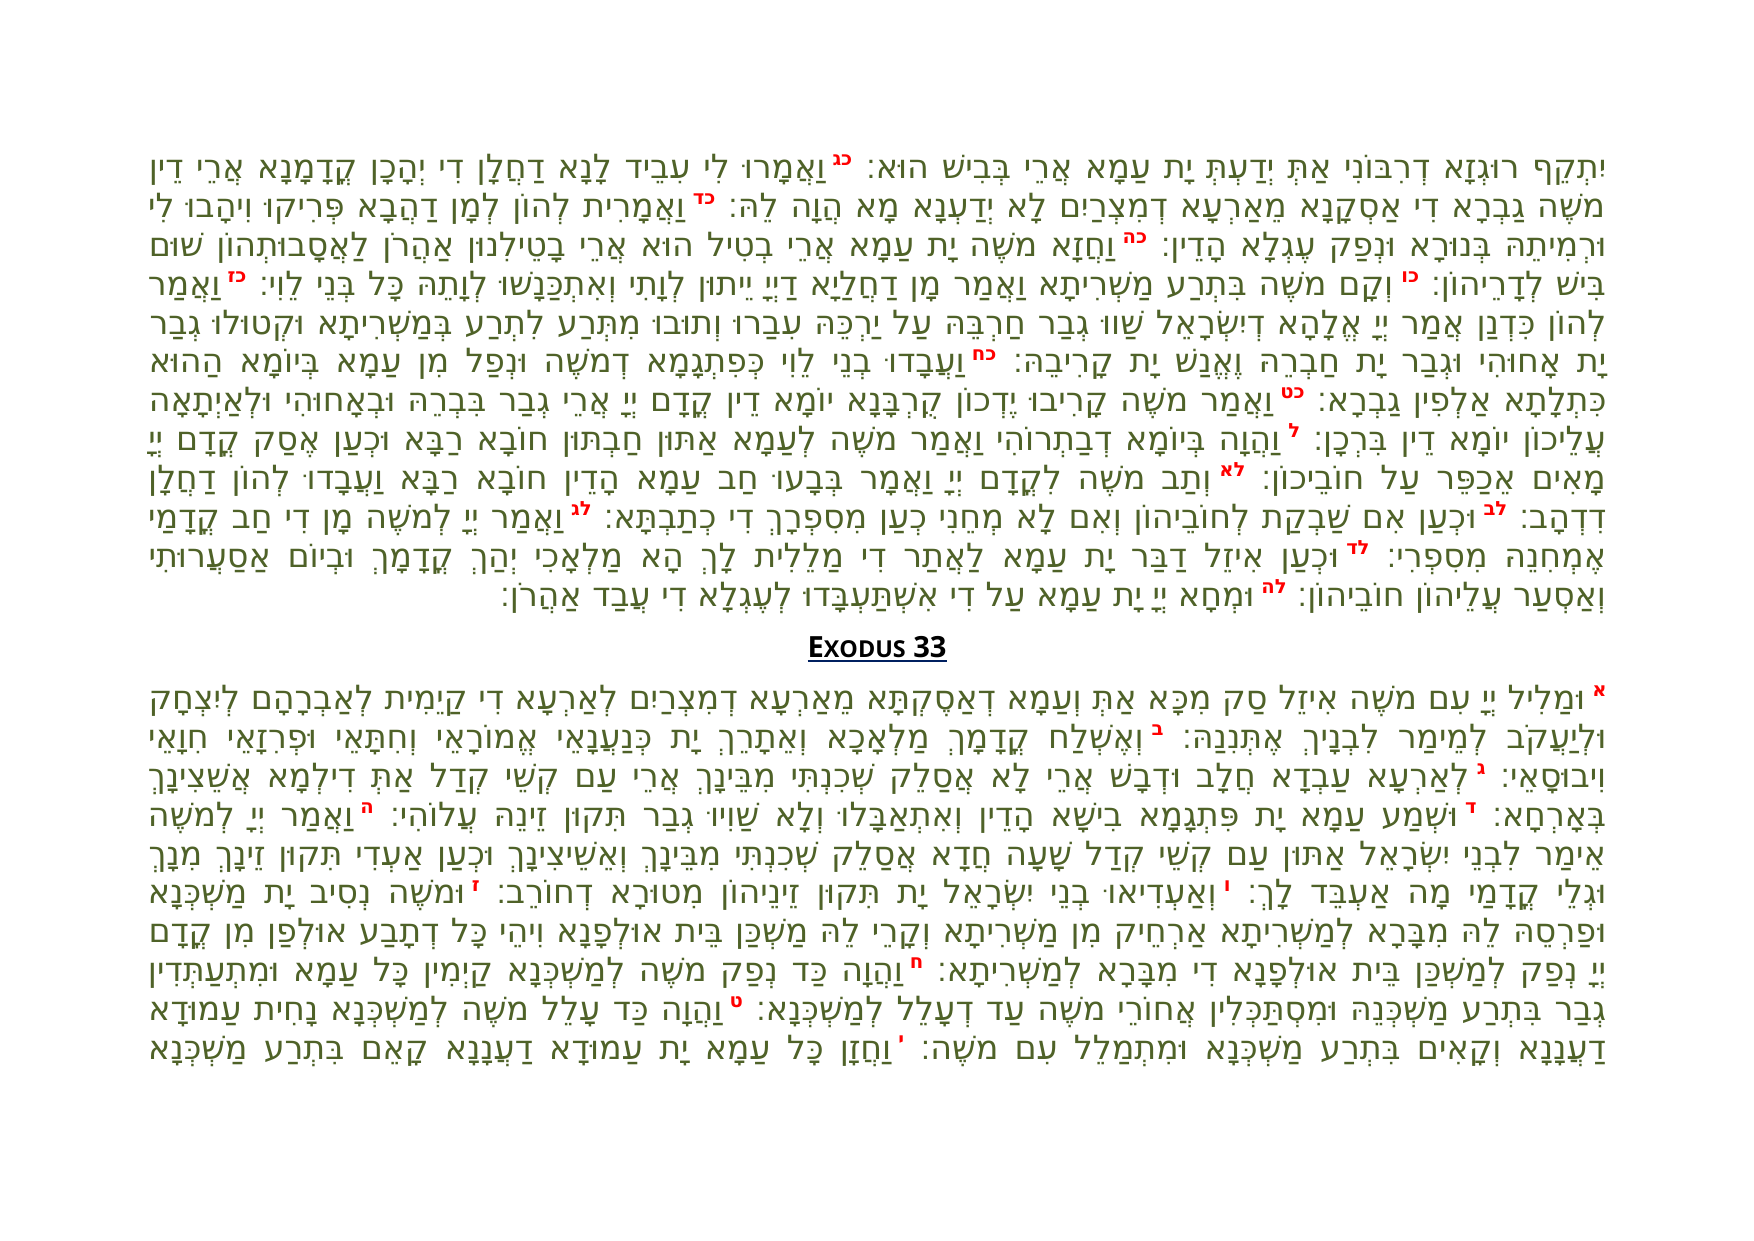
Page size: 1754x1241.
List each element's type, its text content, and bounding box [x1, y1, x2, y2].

text יִתְקֵף רוּגְזָא דְרִבּוֹנִי אַתְּ יְדַעְתְּ יָת עַמָא אֲרֵי בְּבִישׁ הוּא׃ כג וַאֲמָרוּ לִי עִבֵיד לָנָא דַחֲלָן דִי יְהָכָן קֳדָמָנָא אֲרֵי דֵין משֶׁה גַבְרָא דִי אַסְקָנָא מֵאַרְעָא דְמִצְרַיִם לָא יְדַעְנָא מָא הֲוָה לֵהּ׃ כד וַאֲמָרִית לְהוֹן לְמָן דַהֲבָא פְּרִיקוּ וִיהָבוּ לִי וּרְמִיתֵהּ בְּנוּרָא וּנְפַק עֶגְלָא הָדֵין׃ כה וַחֲזָא משֶׁה יָת עַמָא אֲרֵי בְטִיל הוּא אֲרֵי בָטֵילִנוּן אַהֲרֹן לַאֲסָבוּתְהוֹן שׁוּם בִּישׁ לְדָרֵיהוֹן׃ כו וְקָם משֶׁה בִּתְרַע מַשְׁרִיתָא וַאֲמַר מָן דַחֲלַיָא דַיְיָ יֵיתוּן לְוָתִי וְאִתְכַּנָשׁוּ לְוָתֵהּ כָּל בְּנֵי לֵוִי׃ כז וַאֲמַר לְהוֹן כִּדְנַן אֲמַר יְיָ אֱלָהָא דְיִשְׂרָאֵל שַׁווּ גְבַר חַרְבֵּהּ עַל יַרְכֵּהּ עִבַרוּ וְתוּבוּ מִתְּרַע לִתְרַע בְּמַשְׁרִיתָא וּקְטוּלוּ גְבַר יָת אָחוּהִי וּגְבַר יָת חַבְרֵהּ וֶאֱנַשׁ יָת קָרִיבֵהּ׃ כח וַעֲבָדוּ בְנֵי לֵוִי כְּפִתְגָמָא דְמשֶׁה וּנְפַל מִן עַמָא בְּיוֹמָא הַהוּא כִּתְלָתָא אַלְפִין גַבְרָא׃ כט וַאֲמַר משֶׁה קָרִיבוּ יֶדְכוֹן קֻרְבָּנָא יוֹמָא דֵין קֳדָם יְיָ אֲרֵי גְבַר בִּבְרֵהּ וּבְאָחוּהִי וּלְאַיְתָאָה עֲלֵיכוֹן יוֹמָא דֵין בִּרְכָן׃ ל וַהֲוָה בְּיוֹמָא דְבַתְרוֹהִי וַאֲמַר משֶׁה לְעַמָא אַתּוּן חַבְתּוּן חוֹבָא רַבָּא וּכְעַן אֶסַק קֳדָם יְיָ מָאִים אֵכַפֵּר עַל חוֹבֵיכוֹן׃ לא וְתַב משֶׁה לִקֳדָם יְיָ וַאֲמָר בְּבָעוּ חַב עַמָא הָדֵין חוֹבָא רַבָּא וַעֲבָדוּ לְהוֹן דַחֲלָן דִדְהָב׃ לב וּכְעַן אִם שַׁבְקַת לְחוֹבֵיהוֹן וְאִם לָא מְחֵנִי כְעַן מִסִפְרָךְ דִי כְתַבְתָּא׃ לג וַאֲמַר יְיָ לְמשֶׁה מָן דִי חַב קֳדָמַי אֶמְחִנֵהּ מִסִפְרִי׃ לד וּכְעַן אִיזֵל דַבַּר יָת עַמָא לַאֲתַר דִי מַלֵלִית לָךְ הָא מַלְאָכִי יְהַךְ קֳדָמָךְ וּבְיוֹם אַסַעֲרוּתִי וְאַסְעַר עֲלֵיהוֹן חוֹבֵיהוֹן׃ לה וּמְחָא יְיָ יָת עַמָא עַל דִי אִשְׁתַּעְבָּדוּ לְעֶגְלָא דִי עֲבַד אַהֲרֹן׃ [148, 148, 1606, 614]
text Exodus 33 [148, 626, 1606, 666]
text א וּמַלִיל יְיָ עִם משֶׁה אִיזֵל סַק מִכָּא אַתְּ וְעַמָא דְאַסֶקְתָּא מֵאַרְעָא דְמִצְרַיִם לְאַרְעָא דִי קַיֵמִית לְאַבְרָהָם לְיִצְחָק וּלְיַעֲקֹב לְמֵימַר לִבְנָיךְ אֶתְּנִנַהּ׃ ב וְאֶשְׁלַח קֳדָמָךְ מַלְאָכָא וְאֵתָרֵךְ יָת כְּנַעֲנָאֵי אֱמוֹרָאֵי וְחִתָּאֵי וּפְרִזָאֵי חִוָאֵי וִיבוּסָאֵי׃ ג לְאַרְעָא עַבְדָא חֲלָב וּדְבָשׁ אֲרֵי לָא אֲסַלֵק שְׁכִנְתִּי מִבֵּינָךְ אֲרֵי עַם קְשֵׁי קְדַל אַתְּ דִילְמָא אֲשֵׁצִינָךְ בְּאָרְחָא׃ ד וּשְׁמַע עַמָא יָת פִּתְגָמָא בִישָׁא הָדֵין וְאִתְאַבָּלוּ וְלָא שַׁוִיוּ גְבַר תִּקוּן זֵינֵהּ עֲלוֹהִי׃ ה וַאֲמַר יְיָ לְמשֶׁה אֵימַר לִבְנֵי יִשְׂרָאֵל אַתּוּן עַם קְשֵׁי קְדַל שָׁעָה חֲדָא אֲסַלֵק שְׁכִנְתִּי מִבֵּינָךְ וְאֵשֵׁיצִינָךְ וּכְעַן אַעְדִי תִּקוּן זֵינָךְ מִנָךְ וּגְלֵי קֳדָמַי מָה אַעְבֵּד לָךְ׃ ו וְאַעְדִיאוּ בְנֵי יִשְׂרָאֵל יָת תִּקוּן זֵינֵיהוֹן מִטוּרָא דְחוֹרֵב׃ ז וּמשֶׁה נְסִיב יָת מַשְׁכְּנָא וּפַרְסֵהּ לֵהּ מִבָּרָא לְמַשְׁרִיתָא אַרְחֵיק מִן מַשְׁרִיתָא וְקָרֵי לֵהּ מַשְׁכַּן בֵּית אוּלְפָנָא וִיהֵי כָּל דְתָבַע אוּלְפַן מִן קֳדָם יְיָ נְפַק לְמַשְׁכַּן בֵּית אוּלְפָנָא דִי מִבָּרָא לְמַשְׁרִיתָא׃ ח וַהֲוָה כַּד נְפַק משֶׁה לְמַשְׁכְּנָא קַיְמִין כָּל עַמָא וּמִתְעַתְּדִין גְבַר בִּתְרַע מַשְׁכְּנֵהּ וּמִסְתַּכְּלִין אֲחוֹרֵי משֶׁה עַד דְעָלֵל לְמַשְׁכְּנָא׃ ט וַהֲוָה כַּד עָלֵל משֶׁה לְמַשְׁכְּנָא נָחִית עַמוּדָא דַעֲנָנָא וְקָאִים בִּתְרַע מַשְׁכְּנָא וּמִתְמַלֵל עִם משֶׁה׃ י וַחֲזָן כָּל עַמָא יָת עַמוּדָא דַעֲנָנָא קָאֵם בִּתְרַע מַשְׁכְּנָא [148, 679, 1606, 1067]
